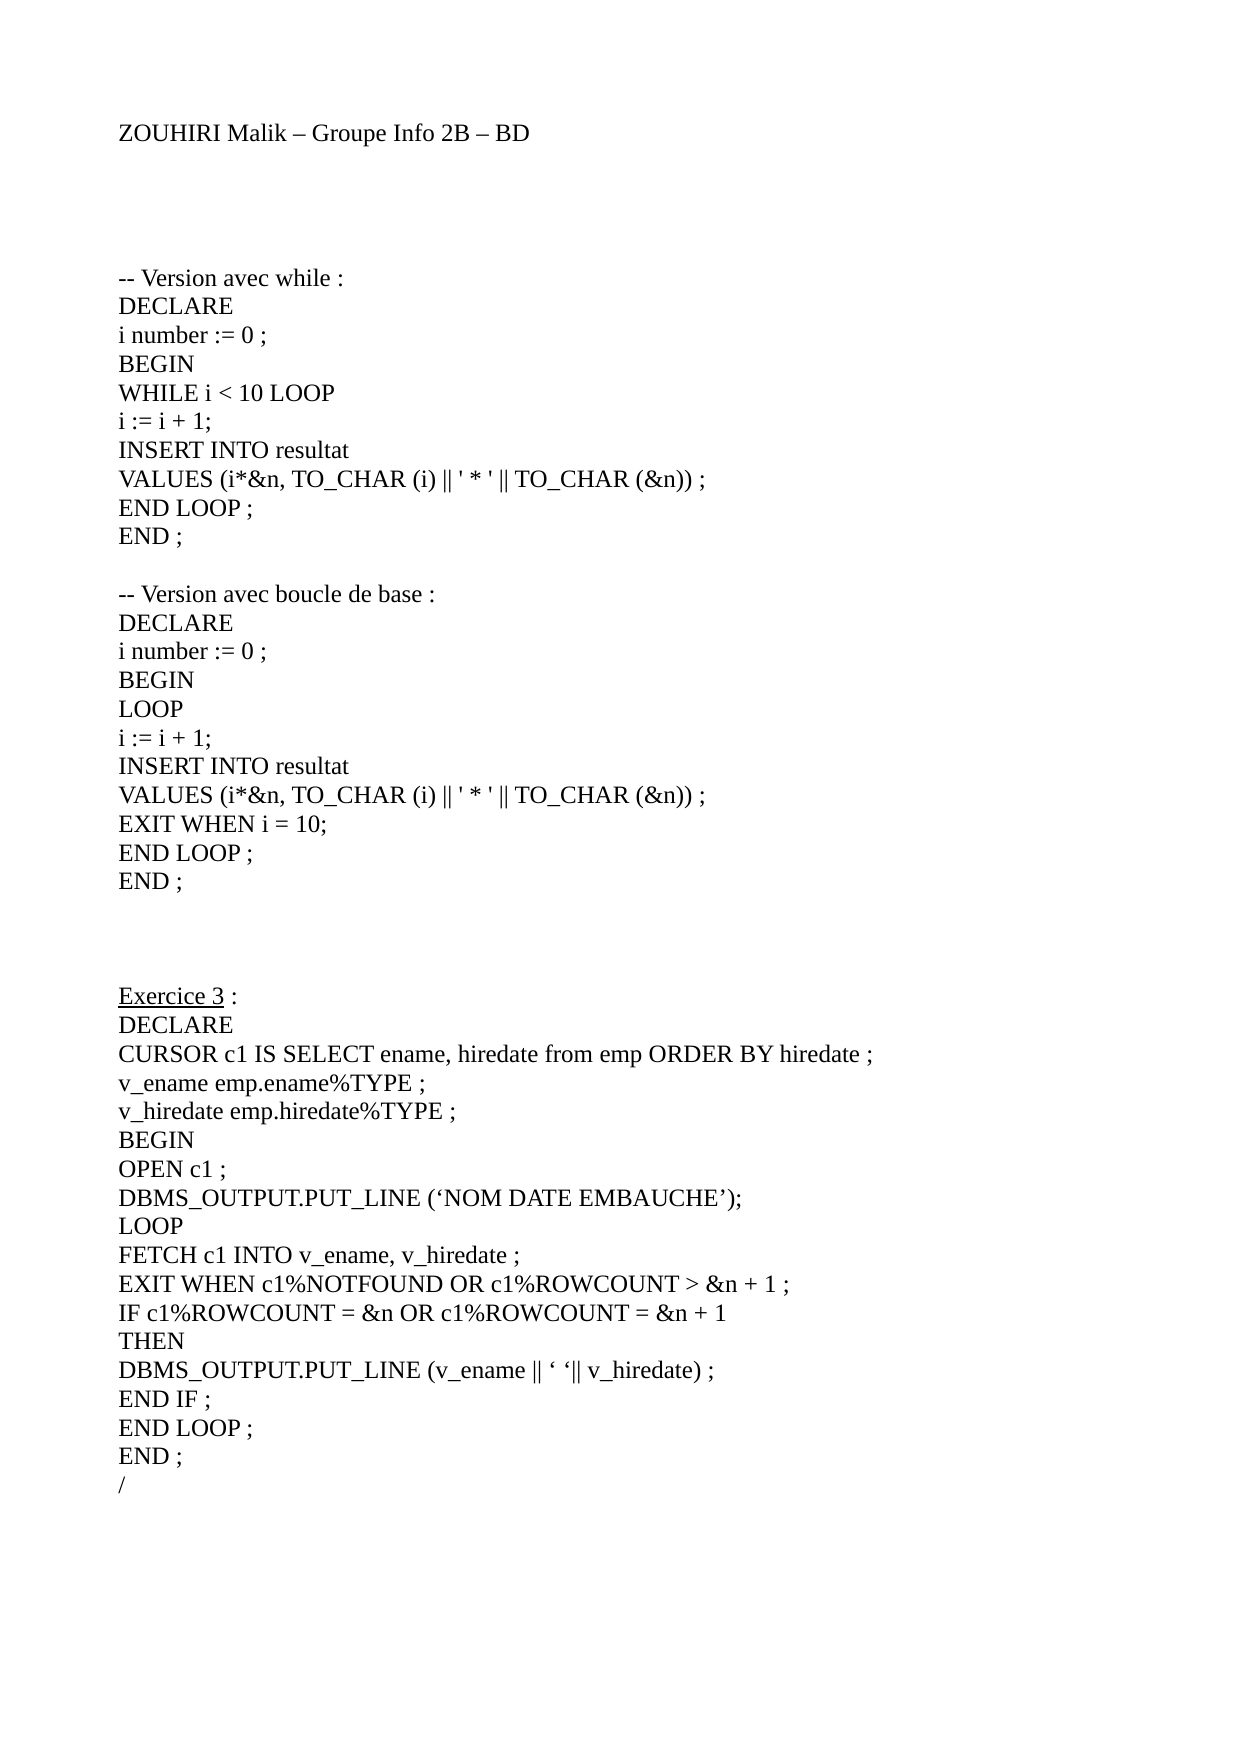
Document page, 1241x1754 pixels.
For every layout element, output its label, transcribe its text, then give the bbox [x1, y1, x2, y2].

text -- Version avec boucle de base : [118, 579, 1122, 608]
text LOOP [118, 694, 1122, 723]
text FETCH c1 INTO v_ename, v_hiredate ; [118, 1240, 1122, 1269]
text -- Version avec while : [118, 263, 1122, 291]
text END ; [118, 521, 1122, 550]
text i number := 0 ; [118, 636, 1122, 665]
text INSERT INTO resultat [118, 751, 1122, 780]
text THEN [118, 1326, 1122, 1355]
text v_hiredate emp.hiredate%TYPE ; [118, 1096, 1122, 1125]
text BEGIN [118, 665, 1122, 694]
text END IF ; [118, 1384, 1122, 1413]
text EXIT WHEN i = 10; [118, 809, 1122, 838]
text DECLARE [118, 1010, 1122, 1039]
text i := i + 1; [118, 723, 1122, 751]
text OPEN c1 ; [118, 1154, 1122, 1183]
text END LOOP ; [118, 1413, 1122, 1441]
text CURSOR c1 IS SELECT ename, hiredate from emp ORDER BY hiredate ; [118, 1039, 1122, 1068]
text WHILE i < 10 LOOP [118, 378, 1122, 406]
text BEGIN [118, 1125, 1122, 1154]
text v_ename emp.ename%TYPE ; [118, 1068, 1122, 1096]
text END LOOP ; [118, 493, 1122, 521]
text EXIT WHEN c1%NOTFOUND OR c1%ROWCOUNT > &n + 1 ; [118, 1269, 1122, 1298]
text END ; [118, 866, 1122, 895]
text / [118, 1470, 1122, 1499]
text Exercice 3 : [118, 981, 1122, 1010]
text IF c1%ROWCOUNT = &n OR c1%ROWCOUNT = &n + 1 [118, 1298, 1122, 1326]
text DECLARE [118, 608, 1122, 636]
text DBMS_OUTPUT.PUT_LINE (‘NOM DATE EMBAUCHE’); [118, 1183, 1122, 1211]
text VALUES (i*&n, TO_CHAR (i) || ' * ' || TO_CHAR (&n)) ; [118, 780, 1122, 809]
text i number := 0 ; [118, 320, 1122, 349]
text DBMS_OUTPUT.PUT_LINE (v_ename || ‘ ‘|| v_hiredate) ; [118, 1355, 1122, 1384]
text VALUES (i*&n, TO_CHAR (i) || ' * ' || TO_CHAR (&n)) ; [118, 464, 1122, 493]
text BEGIN [118, 349, 1122, 378]
text INSERT INTO resultat [118, 435, 1122, 464]
text DECLARE [118, 291, 1122, 320]
text END ; [118, 1441, 1122, 1470]
text i := i + 1; [118, 406, 1122, 435]
text END LOOP ; [118, 838, 1122, 866]
text LOOP [118, 1211, 1122, 1240]
